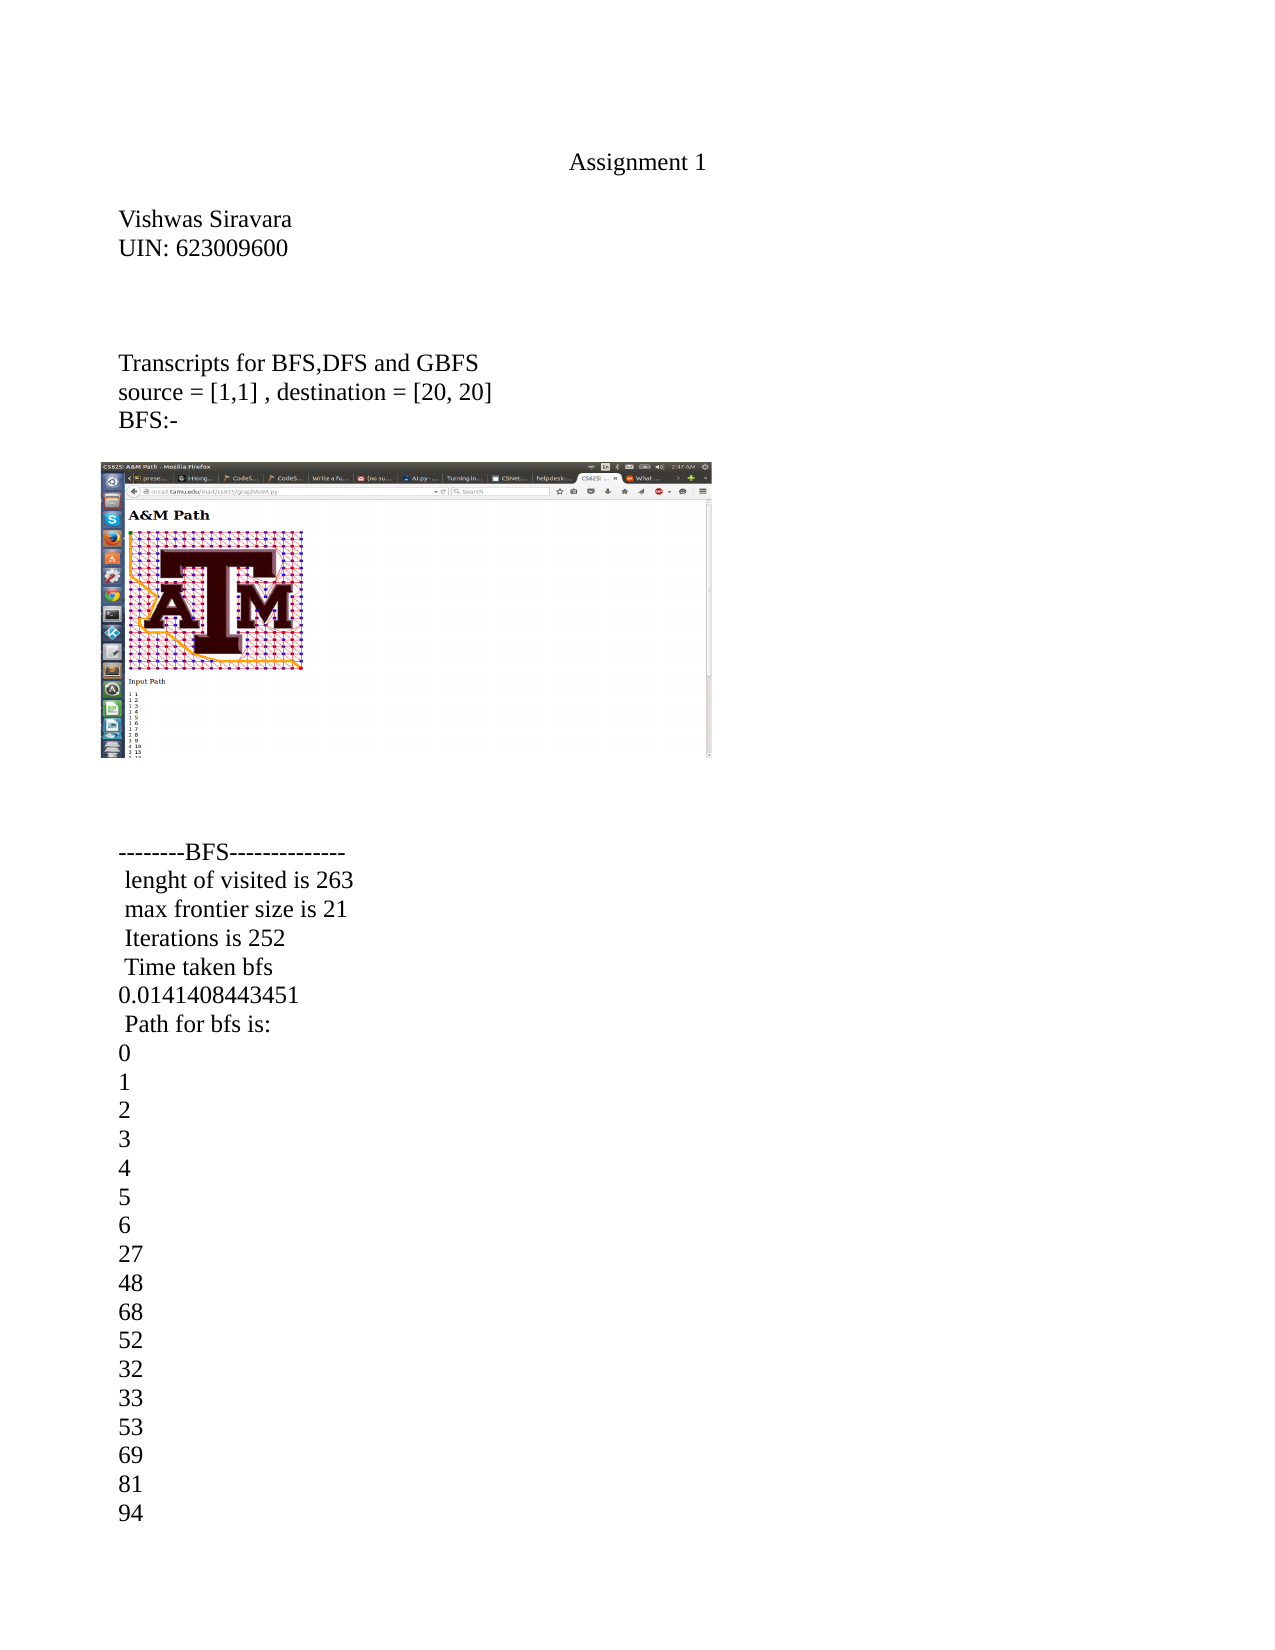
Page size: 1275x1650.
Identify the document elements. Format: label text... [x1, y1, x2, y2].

text 48 [118, 1268, 1157, 1297]
text 52 [118, 1326, 1157, 1354]
text 4 [118, 1153, 1157, 1182]
text 94 [118, 1498, 1157, 1527]
text 0.0141408443451 [118, 981, 1157, 1009]
text Transcripts for BFS,DFS and GBFS [118, 348, 1157, 377]
text 6 [118, 1211, 1157, 1239]
text 1 [118, 1067, 1157, 1096]
text 53 [118, 1412, 1157, 1441]
text Assignment 1 [118, 147, 1157, 176]
text Path for bfs is: [118, 1009, 1157, 1038]
text Time taken bfs [118, 952, 1157, 981]
text 69 [118, 1441, 1157, 1469]
text Iterations is 252 [118, 923, 1157, 952]
text --------BFS-------------- [118, 837, 1157, 866]
text 27 [118, 1239, 1157, 1268]
text 81 [118, 1469, 1157, 1498]
text Vishwas Siravara [118, 204, 1157, 233]
picture [100, 462, 712, 758]
text source = [1,1] , destination = [20, 20] [118, 377, 1157, 406]
text 33 [118, 1383, 1157, 1412]
text UIN: 623009600 [118, 233, 1157, 262]
text lenght of visited is 263 [118, 866, 1157, 894]
text max frontier size is 21 [118, 894, 1157, 923]
text 68 [118, 1297, 1157, 1326]
text BFS:- [118, 406, 1157, 434]
text 32 [118, 1354, 1157, 1383]
text 3 [118, 1124, 1157, 1153]
text 0 [118, 1038, 1157, 1067]
text 2 [118, 1096, 1157, 1124]
text 5 [118, 1182, 1157, 1211]
